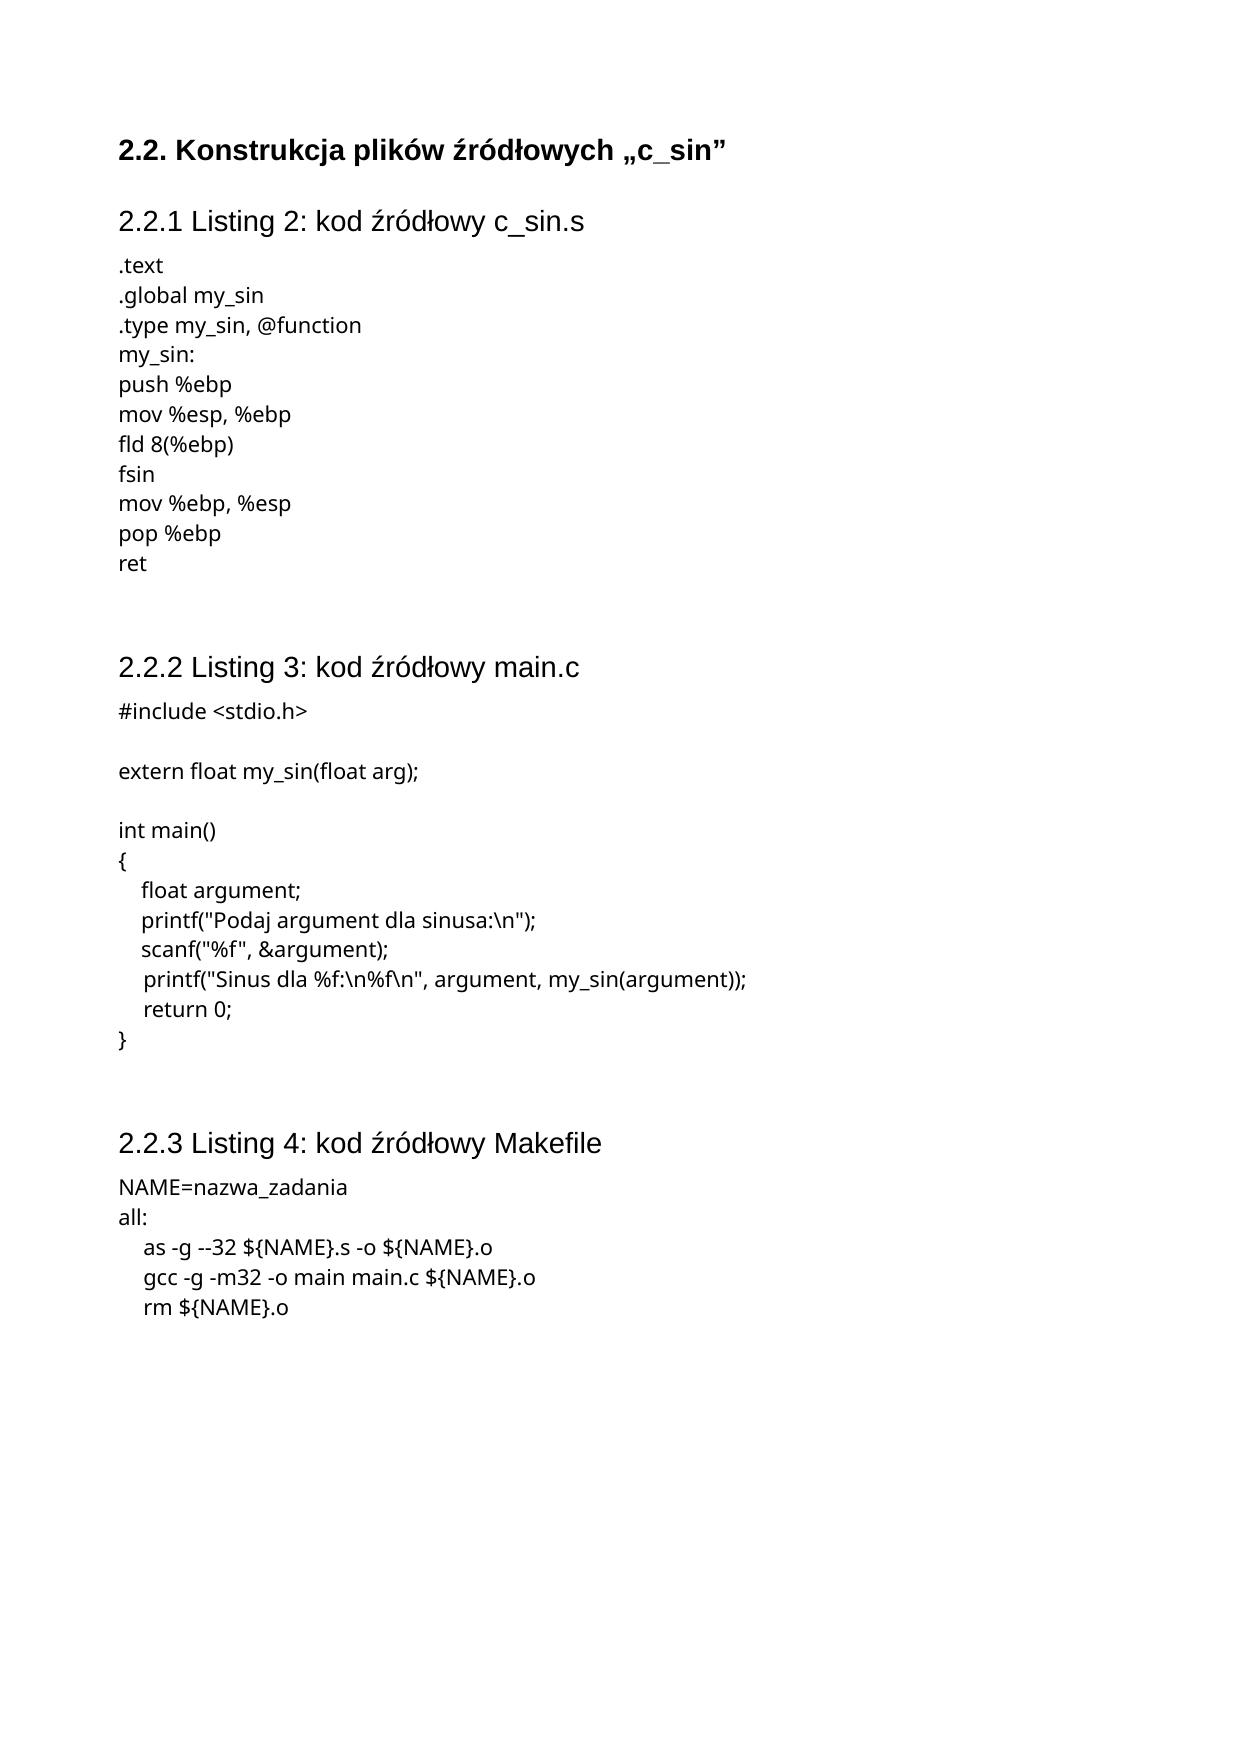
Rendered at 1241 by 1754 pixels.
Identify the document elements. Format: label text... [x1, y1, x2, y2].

text .type my_sin, @function [118, 309, 1122, 339]
text } [118, 1024, 1122, 1054]
text mov %ebp, %esp [118, 488, 1122, 518]
text extern float my_sin(float arg); [118, 756, 1122, 786]
text my_sin: [118, 339, 1122, 369]
text return 0; [118, 994, 1122, 1024]
text push %ebp [118, 369, 1122, 399]
text ret [118, 548, 1122, 578]
text fld 8(%ebp) [118, 429, 1122, 458]
text as -g --32 ${NAME}.s -o ${NAME}.o [118, 1232, 1122, 1262]
text rm ${NAME}.o [118, 1291, 1122, 1321]
text mov %esp, %ebp [118, 399, 1122, 429]
text #include <stdio.h> [118, 696, 1122, 726]
text float argument; [118, 875, 1122, 905]
text .text [118, 250, 1122, 280]
text gcc -g -m32 -o main main.c ${NAME}.o [118, 1262, 1122, 1291]
text scanf("%f", &argument); [118, 934, 1122, 964]
text printf("Sinus dla %f:\n%f\n", argument, my_sin(argument)); [118, 964, 1122, 994]
subtitle 2.2.3 Listing 4: kod źródłowy Makefile [118, 1126, 1122, 1160]
text .global my_sin [118, 280, 1122, 309]
text pop %ebp [118, 518, 1122, 548]
text all: [118, 1202, 1122, 1232]
text printf("Podaj argument dla sinusa:\n"); [118, 905, 1122, 934]
subtitle 2.2.1 Listing 2: kod źródłowy c_sin.s [118, 204, 1122, 237]
text NAME=nazwa_zadania [118, 1172, 1122, 1202]
text fsin [118, 458, 1122, 488]
subtitle 2.2.2 Listing 3: kod źródłowy main.c [118, 650, 1122, 684]
subtitle 2.2. Konstrukcja plików źródłowych „c_sin” [118, 133, 1122, 166]
text { [118, 845, 1122, 875]
text int main() [118, 815, 1122, 845]
